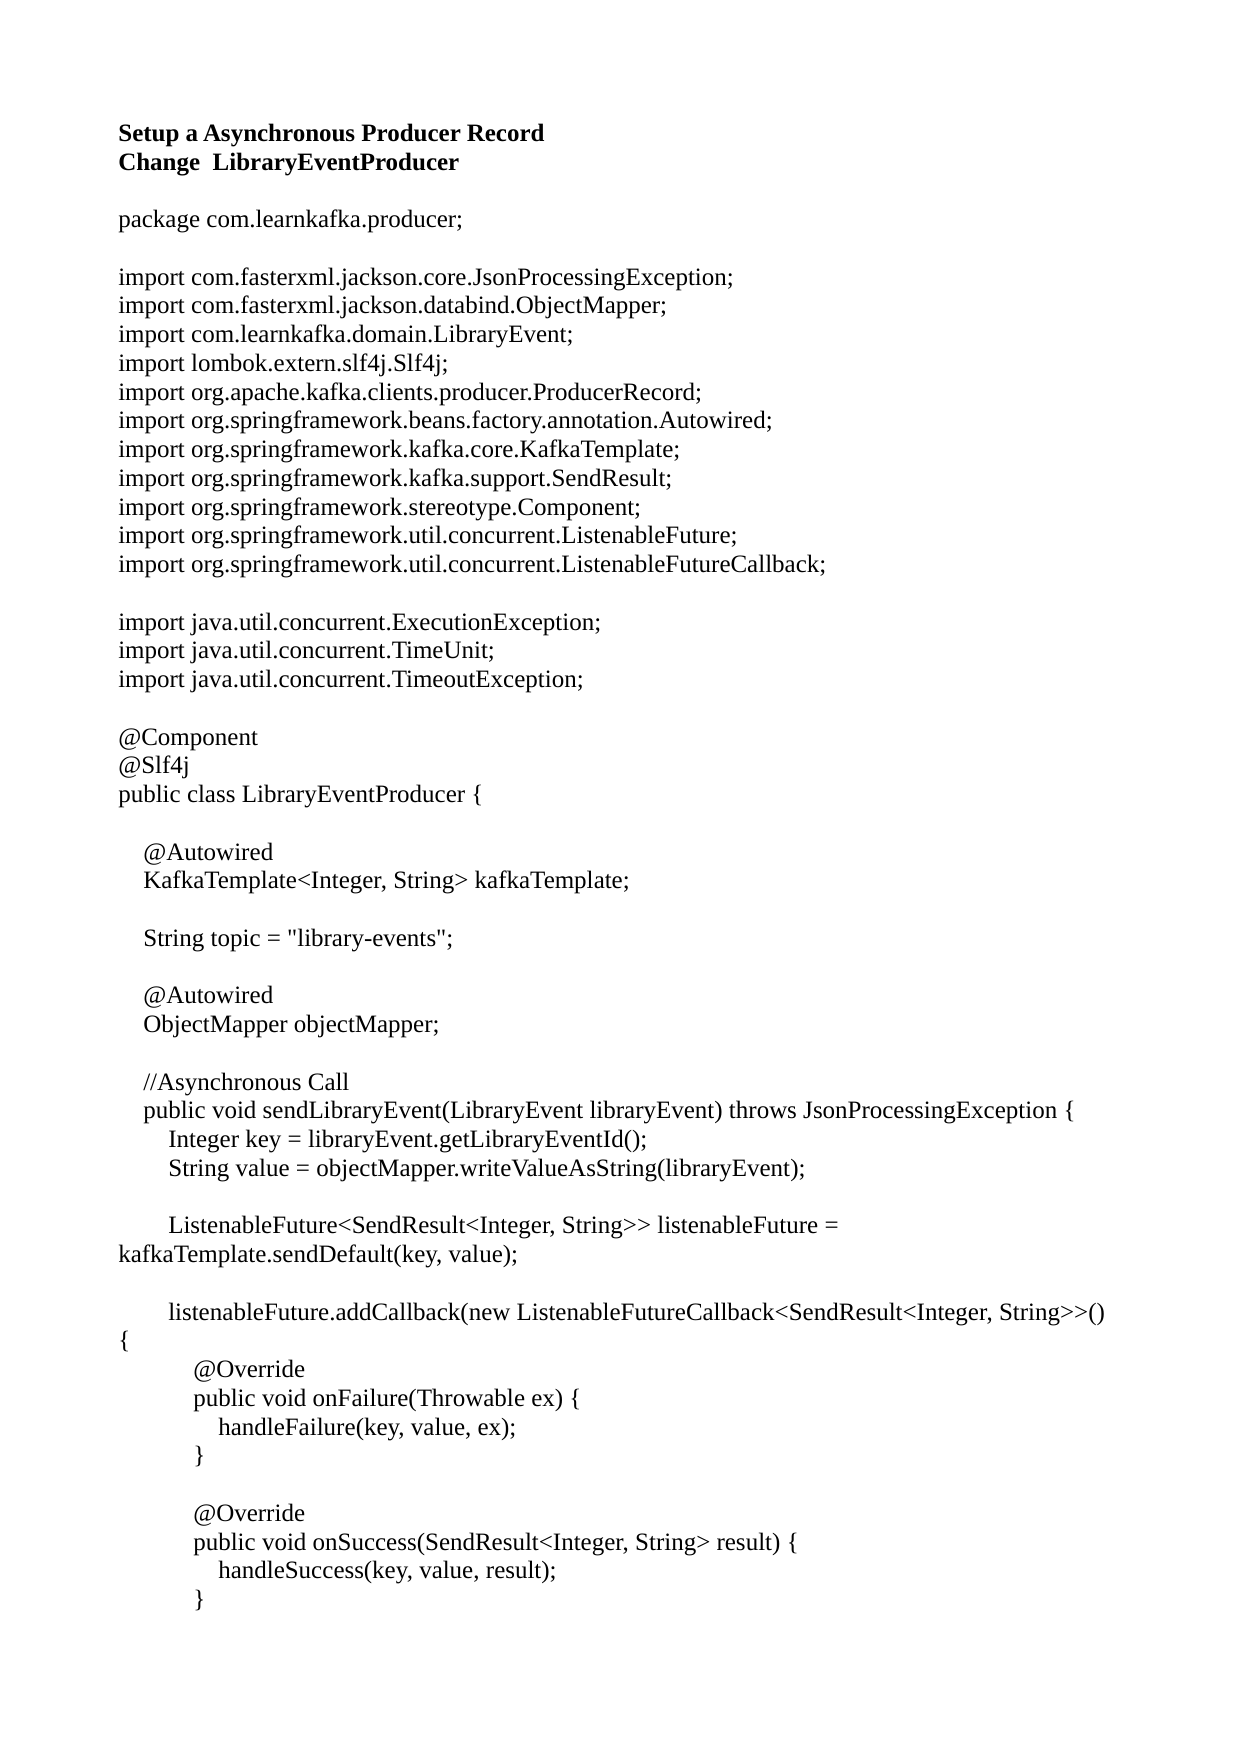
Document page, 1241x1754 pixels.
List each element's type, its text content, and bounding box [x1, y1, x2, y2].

text package com.learnkafka.producer; import com.fasterxml.jackson.core.JsonProcessingException; import com.fasterxml.jackson.databind.ObjectMapper; import com.learnkafka.domain.LibraryEvent; import lombok.extern.slf4j.Slf4j; import org.apache.kafka.clients.producer.ProducerRecord; import org.springframework.beans.factory.annotation.Autowired; import org.springframework.kafka.core.KafkaTemplate; import org.springframework.kafka.support.SendResult; import org.springframework.stereotype.Component; import org.springframework.util.concurrent.ListenableFuture; import org.springframework.util.concurrent.ListenableFutureCallback; import java.util.concurrent.ExecutionException; import java.util.concurrent.TimeUnit; import java.util.concurrent.TimeoutException; @Component @Slf4j public class LibraryEventProducer { @Autowired KafkaTemplate<Integer, String> kafkaTemplate; String topic = "library-events"; @Autowired ObjectMapper objectMapper; //Asynchronous Call public void sendLibraryEvent(LibraryEvent libraryEvent) throws JsonProcessingException { Integer key = libraryEvent.getLibraryEventId(); String value = objectMapper.writeValueAsString(libraryEvent); ListenableFuture<SendResult<Integer, String>> listenableFuture = kafkaTemplate.sendDefault(key, value); listenableFuture.addCallback(new ListenableFutureCallback<SendResult<Integer, String>>() { @Override public void onFailure(Throwable ex) { handleFailure(key, value, ex); } @Override public void onSuccess(SendResult<Integer, String> result) { handleSuccess(key, value, result); } [118, 204, 1122, 1613]
text Setup a Asynchronous Producer Record [118, 118, 1122, 147]
text Change LibraryEventProducer [118, 147, 1122, 176]
